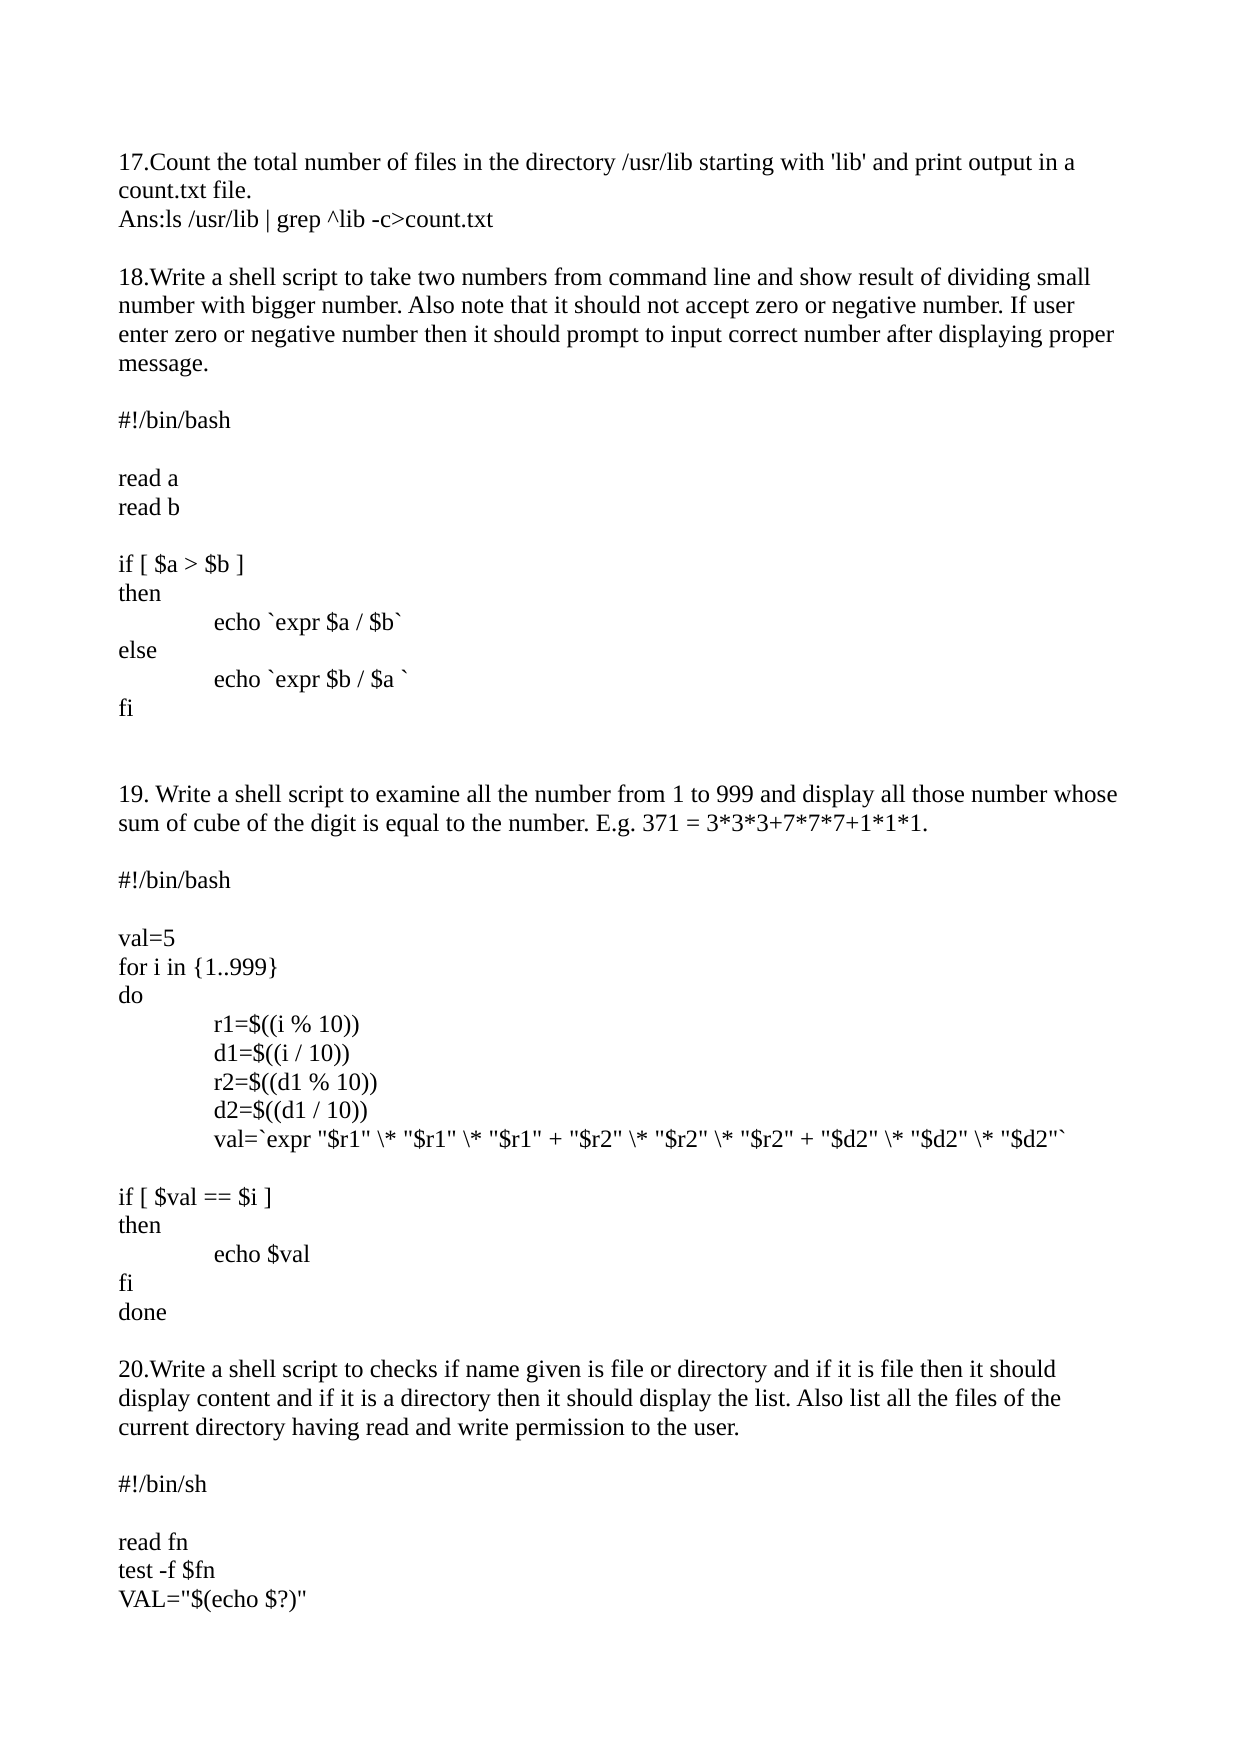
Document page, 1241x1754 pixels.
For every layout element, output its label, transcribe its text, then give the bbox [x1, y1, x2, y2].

text do [118, 981, 1122, 1009]
text d1=$((i / 10)) [118, 1038, 1122, 1067]
text val=5 [118, 923, 1122, 952]
text 19. Write a shell script to examine all the number from 1 to 999 and display all those number whose sum of cube of the digit is equal to the number. E.g. 371 = 3*3*3+7*7*7+1*1*1. [118, 779, 1122, 837]
text else [118, 636, 1122, 664]
text 17.Count the total number of files in the directory /usr/lib starting with 'lib' and print output in a count.txt file. [118, 147, 1122, 204]
text r2=$((d1 % 10)) [118, 1067, 1122, 1096]
text Ans:ls /usr/lib | grep ^lib -c>count.txt [118, 204, 1122, 233]
text fi [118, 693, 1122, 722]
text VAL="$(echo $?)" [118, 1584, 1122, 1613]
text d2=$((d1 / 10)) [118, 1096, 1122, 1124]
text message. [118, 348, 1122, 377]
text test -f $fn [118, 1556, 1122, 1584]
text then [118, 578, 1122, 607]
text #!/bin/bash [118, 406, 1122, 434]
text r1=$((i % 10)) [118, 1009, 1122, 1038]
text echo $val [118, 1239, 1122, 1268]
text #!/bin/bash [118, 866, 1122, 894]
text for i in {1..999} [118, 952, 1122, 981]
text echo `expr $b / $a ` [118, 664, 1122, 693]
text if [ $val == $i ] [118, 1182, 1122, 1211]
text read b [118, 492, 1122, 521]
text val=`expr "$r1" \* "$r1" \* "$r1" + "$r2" \* "$r2" \* "$r2" + "$d2" \* "$d2" \* "$d2"` [118, 1124, 1122, 1153]
text 20.Write a shell script to checks if name given is file or directory and if it is file then it should display content and if it is a directory then it should display the list. Also list all the files of the current directory having read and write permission to the user. [118, 1354, 1122, 1441]
text if [ $a > $b ] [118, 549, 1122, 578]
text #!/bin/sh [118, 1469, 1122, 1498]
text read fn [118, 1527, 1122, 1556]
text fi [118, 1268, 1122, 1297]
text done [118, 1297, 1122, 1326]
text 18.Write a shell script to take two numbers from command line and show result of dividing small number with bigger number. Also note that it should not accept zero or negative number. If user enter zero or negative number then it should prompt to input correct number after displaying proper [118, 262, 1122, 348]
text read a [118, 463, 1122, 492]
text then [118, 1211, 1122, 1239]
text echo `expr $a / $b` [118, 607, 1122, 636]
